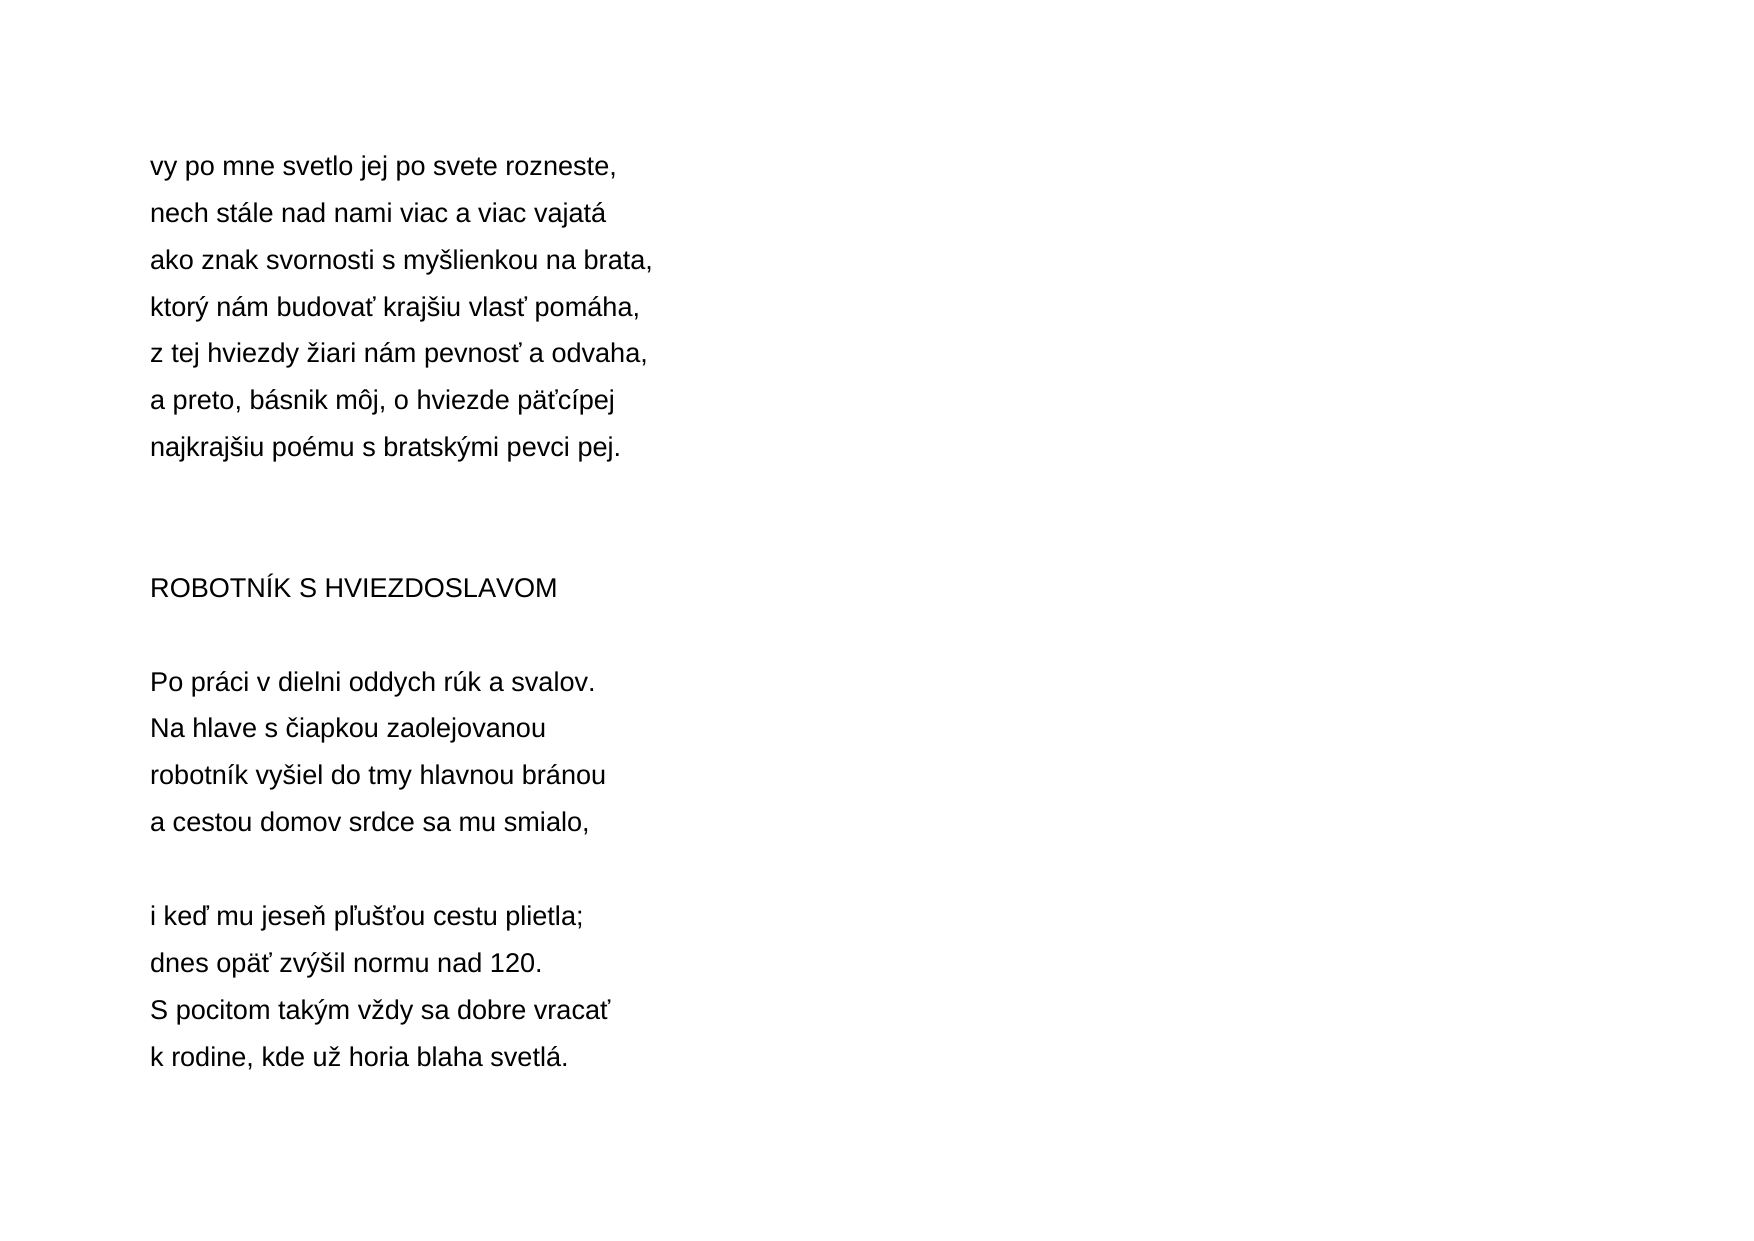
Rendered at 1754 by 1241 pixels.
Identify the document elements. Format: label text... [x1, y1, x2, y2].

text ROBOTNÍK S HVIEZDOSLAVOM [150, 572, 1237, 603]
text S pocitom takým vždy sa dobre vracať [150, 994, 1237, 1025]
text z tej hviezdy žiari nám pevnosť a odvaha, [150, 337, 1237, 369]
text najkrajšiu poému s bratskými pevci pej. [150, 431, 1237, 462]
text ako znak svornosti s myšlienkou na brata, [150, 244, 1237, 275]
text a preto, básnik môj, o hviezde päťcípej [150, 384, 1237, 416]
text dnes opäť zvýšil normu nad 120. [150, 947, 1237, 978]
text nech stále nad nami viac a viac vajatá [150, 197, 1237, 228]
text a cestou domov srdce sa mu smialo, [150, 806, 1237, 837]
text Na hlave s čiapkou zaolejovanou [150, 712, 1237, 744]
text vy po mne svetlo jej po svete rozneste, [150, 150, 1237, 181]
text Po práci v dielni oddych rúk a svalov. [150, 666, 1237, 697]
text i keď mu jeseň pľušťou cestu plietla; [150, 900, 1237, 931]
text k rodine, kde už horia blaha svetlá. [150, 1041, 1237, 1072]
text robotník vyšiel do tmy hlavnou bránou [150, 759, 1237, 791]
text ktorý nám budovať krajšiu vlasť pomáha, [150, 291, 1237, 322]
